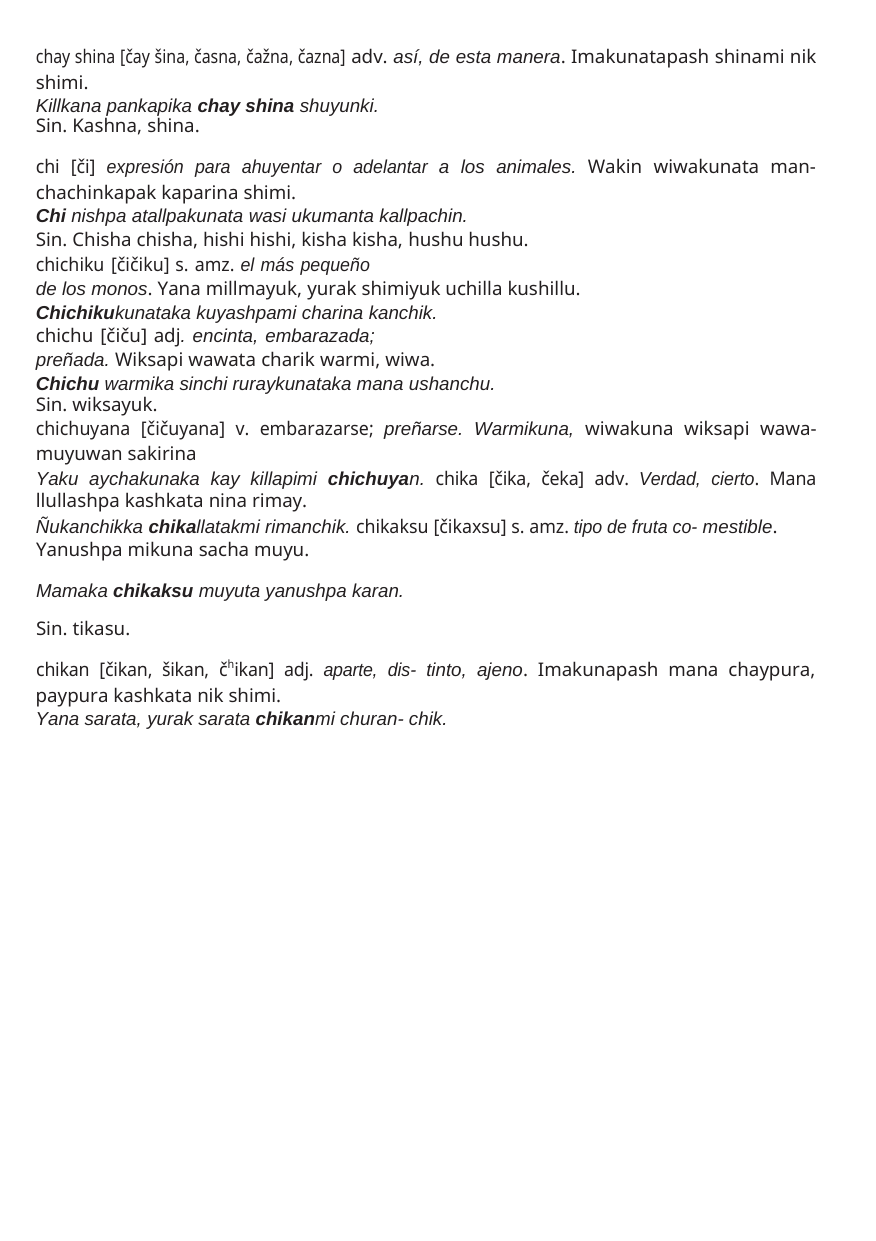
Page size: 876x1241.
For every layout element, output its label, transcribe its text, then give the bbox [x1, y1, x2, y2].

text chay shina [čay šina, časna, čažna, čazna] adv. así, de esta manera. Imakunatapash shinami nik shimi. [36, 44, 816, 95]
text Killkana pankapika chay shina shuyunki. [36, 95, 856, 116]
text Chi nishpa atallpakunata wasi ukumanta kallpachin. [36, 205, 816, 226]
text Mamaka chikaksu muyuta yanushpa karan. [36, 579, 856, 601]
text Yana sarata, yurak sarata chikanmi churan- chik. [35, 708, 818, 729]
text Ñukanchikka chikallatakmi rimanchik. chikaksu [čikaxsu] s. amz. tipo de fruta co- mestible. Yanushpa mikuna sacha muyu. [36, 515, 841, 562]
text chichiku [čičiku] s. amz. el más pequeño [36, 253, 856, 276]
text Yaku aychakunaka kay killapimi chichuyan. chika [čika, čeka] adv. Verdad, cierto. Mana llullashpa kashkata nina rimay. [36, 466, 816, 513]
text chikan [čikan, šikan, čhikan] adj. aparte, dis- tinto, ajeno. Imakunapash mana chaypura, paypura kashkata nik shimi. [35, 656, 816, 708]
text de los monos. Yana millmayuk, yurak shimiyuk uchilla kushillu. [36, 276, 816, 301]
text Sin. Kashna, shina. [36, 116, 856, 137]
text Chichu warmika sinchi ruraykunataka mana ushanchu. [36, 373, 816, 394]
text chi [či] expresión para ahuyentar o adelantar a los animales. Wakin wiwakunata man- chachinkapak kaparina shimi. [36, 154, 816, 205]
text Sin. wiksayuk. [36, 395, 856, 415]
text chichuyana [čičuyana] v. embarazarse; preñarse. Warmikuna, wiwakuna wiksapi wawa-muyuwan sakirina [36, 415, 816, 466]
text chichu [čiču] adj. encinta, embarazada; [36, 324, 856, 347]
text preñada. Wiksapi wawata charik warmi, wiwa. [36, 347, 816, 372]
text Chichikukunataka kuyashpami charina kanchik. [36, 302, 816, 323]
text Sin. tikasu. [36, 619, 856, 639]
text Sin. Chisha chisha, hishi hishi, kisha kisha, hushu hushu. [36, 227, 816, 252]
